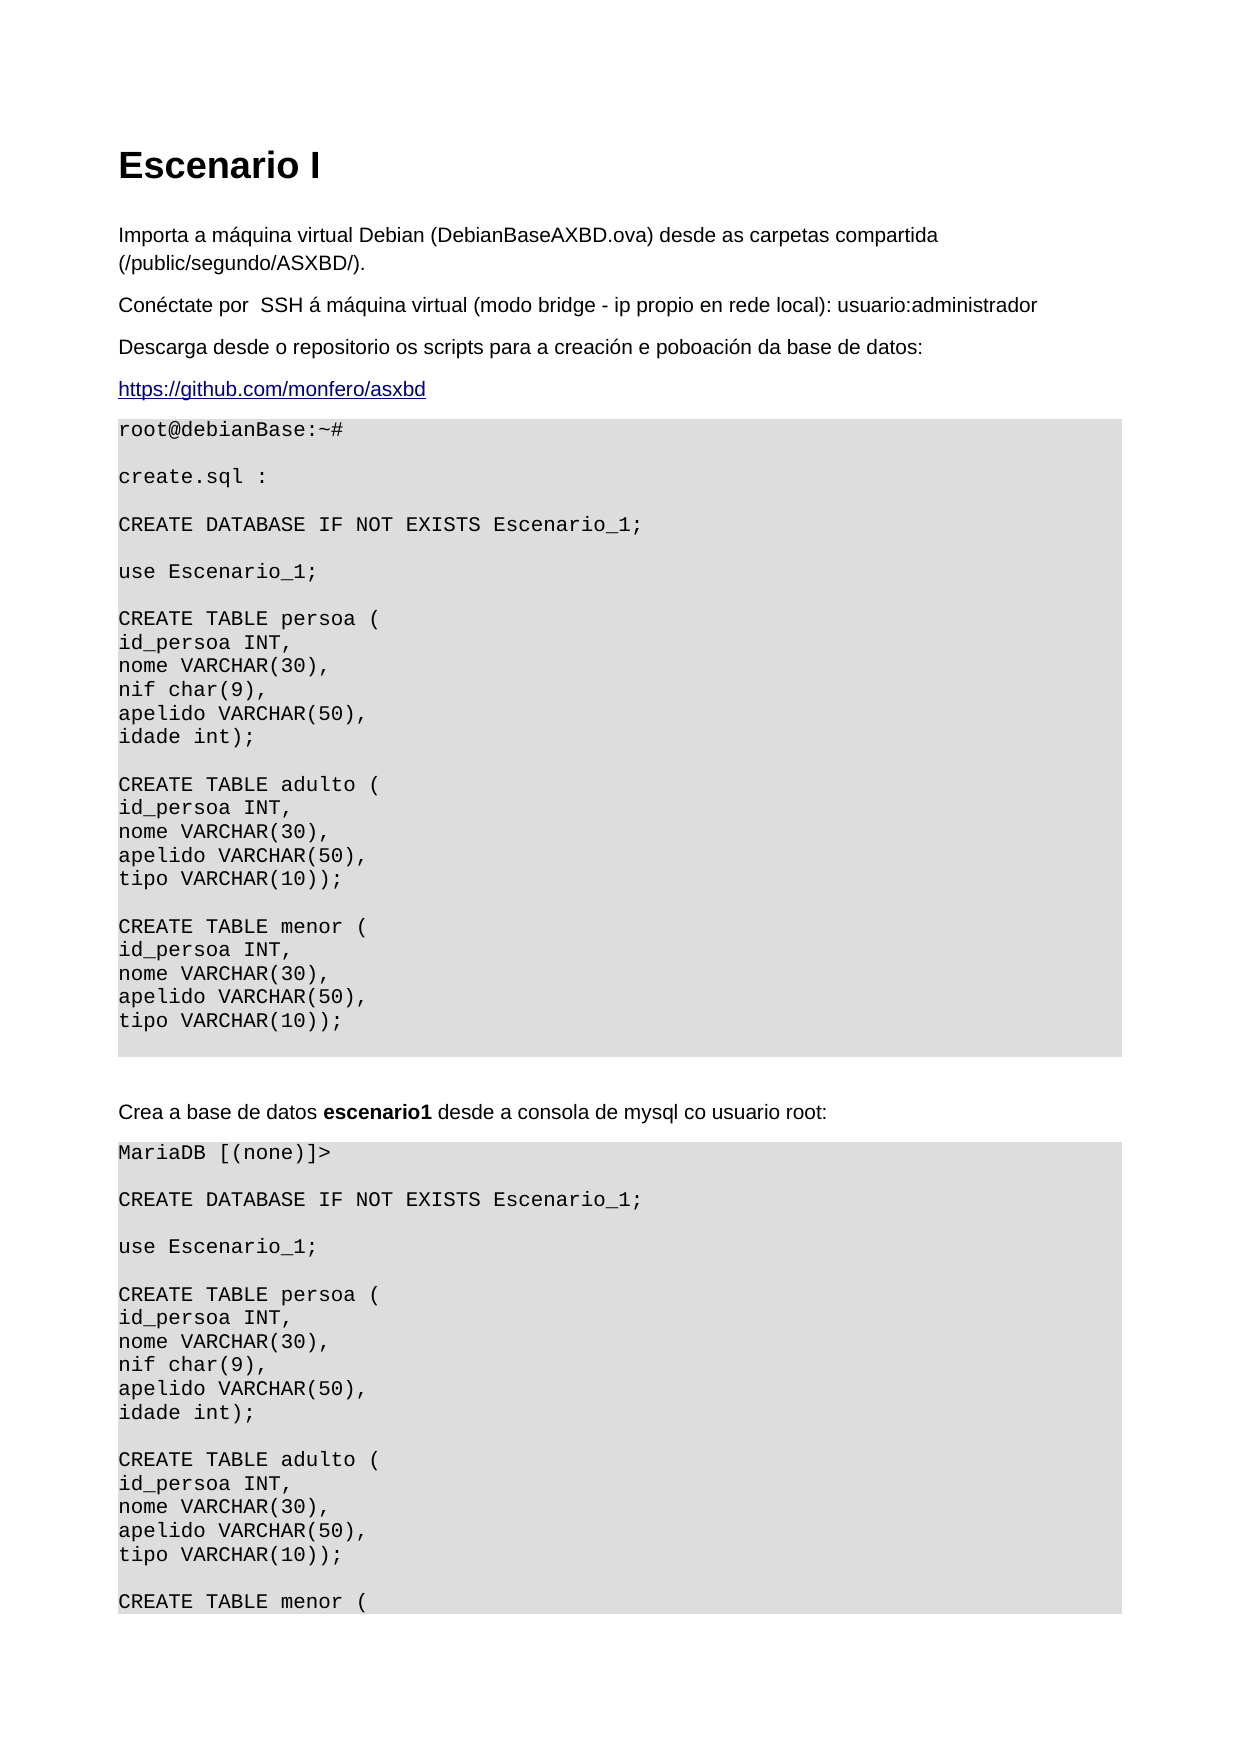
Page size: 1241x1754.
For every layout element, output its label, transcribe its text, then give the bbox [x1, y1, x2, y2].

text root@debianBase:~# [118, 419, 1122, 443]
text create.sql : [118, 466, 1122, 490]
text Conéctate por SSH á máquina virtual (modo bridge - ip propio en rede local): usuario:administrador [118, 293, 1122, 317]
text CREATE TABLE persoa ( [118, 608, 1122, 632]
text id_persoa INT, [118, 1307, 1122, 1331]
text nif char(9), [118, 1354, 1122, 1378]
text use Escenario_1; [118, 1236, 1122, 1260]
text Crea a base de datos escenario1 desde a consola de mysql co usuario root: [118, 1099, 1122, 1123]
text Descarga desde o repositorio os scripts para a creación e poboación da base de datos: [118, 335, 1122, 359]
text tipo VARCHAR(10)); [118, 1010, 1122, 1034]
text apelido VARCHAR(50), [118, 845, 1122, 868]
text CREATE TABLE adulto ( [118, 1449, 1122, 1473]
text use Escenario_1; [118, 561, 1122, 584]
text nome VARCHAR(30), [118, 963, 1122, 987]
text apelido VARCHAR(50), [118, 987, 1122, 1010]
text tipo VARCHAR(10)); [118, 1544, 1122, 1567]
text CREATE DATABASE IF NOT EXISTS Escenario_1; [118, 514, 1122, 537]
text https://github.com/monfero/asxbd [118, 377, 1122, 401]
text CREATE DATABASE IF NOT EXISTS Escenario_1; [118, 1189, 1122, 1213]
text apelido VARCHAR(50), [118, 1520, 1122, 1544]
text CREATE TABLE menor ( [118, 916, 1122, 939]
text idade int); [118, 1402, 1122, 1425]
text nome VARCHAR(30), [118, 1331, 1122, 1354]
text CREATE TABLE adulto ( [118, 774, 1122, 797]
text nome VARCHAR(30), [118, 656, 1122, 679]
text id_persoa INT, [118, 632, 1122, 656]
text MariaDB [(none)]> [118, 1142, 1122, 1165]
text apelido VARCHAR(50), [118, 1378, 1122, 1402]
text nome VARCHAR(30), [118, 1496, 1122, 1520]
text apelido VARCHAR(50), [118, 703, 1122, 726]
subtitle Escenario I [118, 143, 1122, 187]
text id_persoa INT, [118, 939, 1122, 963]
text CREATE TABLE menor ( [118, 1591, 1122, 1614]
text tipo VARCHAR(10)); [118, 868, 1122, 892]
text idade int); [118, 726, 1122, 750]
text id_persoa INT, [118, 797, 1122, 821]
text nome VARCHAR(30), [118, 821, 1122, 845]
text id_persoa INT, [118, 1473, 1122, 1496]
text CREATE TABLE persoa ( [118, 1283, 1122, 1307]
text nif char(9), [118, 679, 1122, 703]
text Importa a máquina virtual Debian (DebianBaseAXBD.ova) desde as carpetas compartida (/public/segundo/ASXBD/). [118, 223, 1122, 275]
